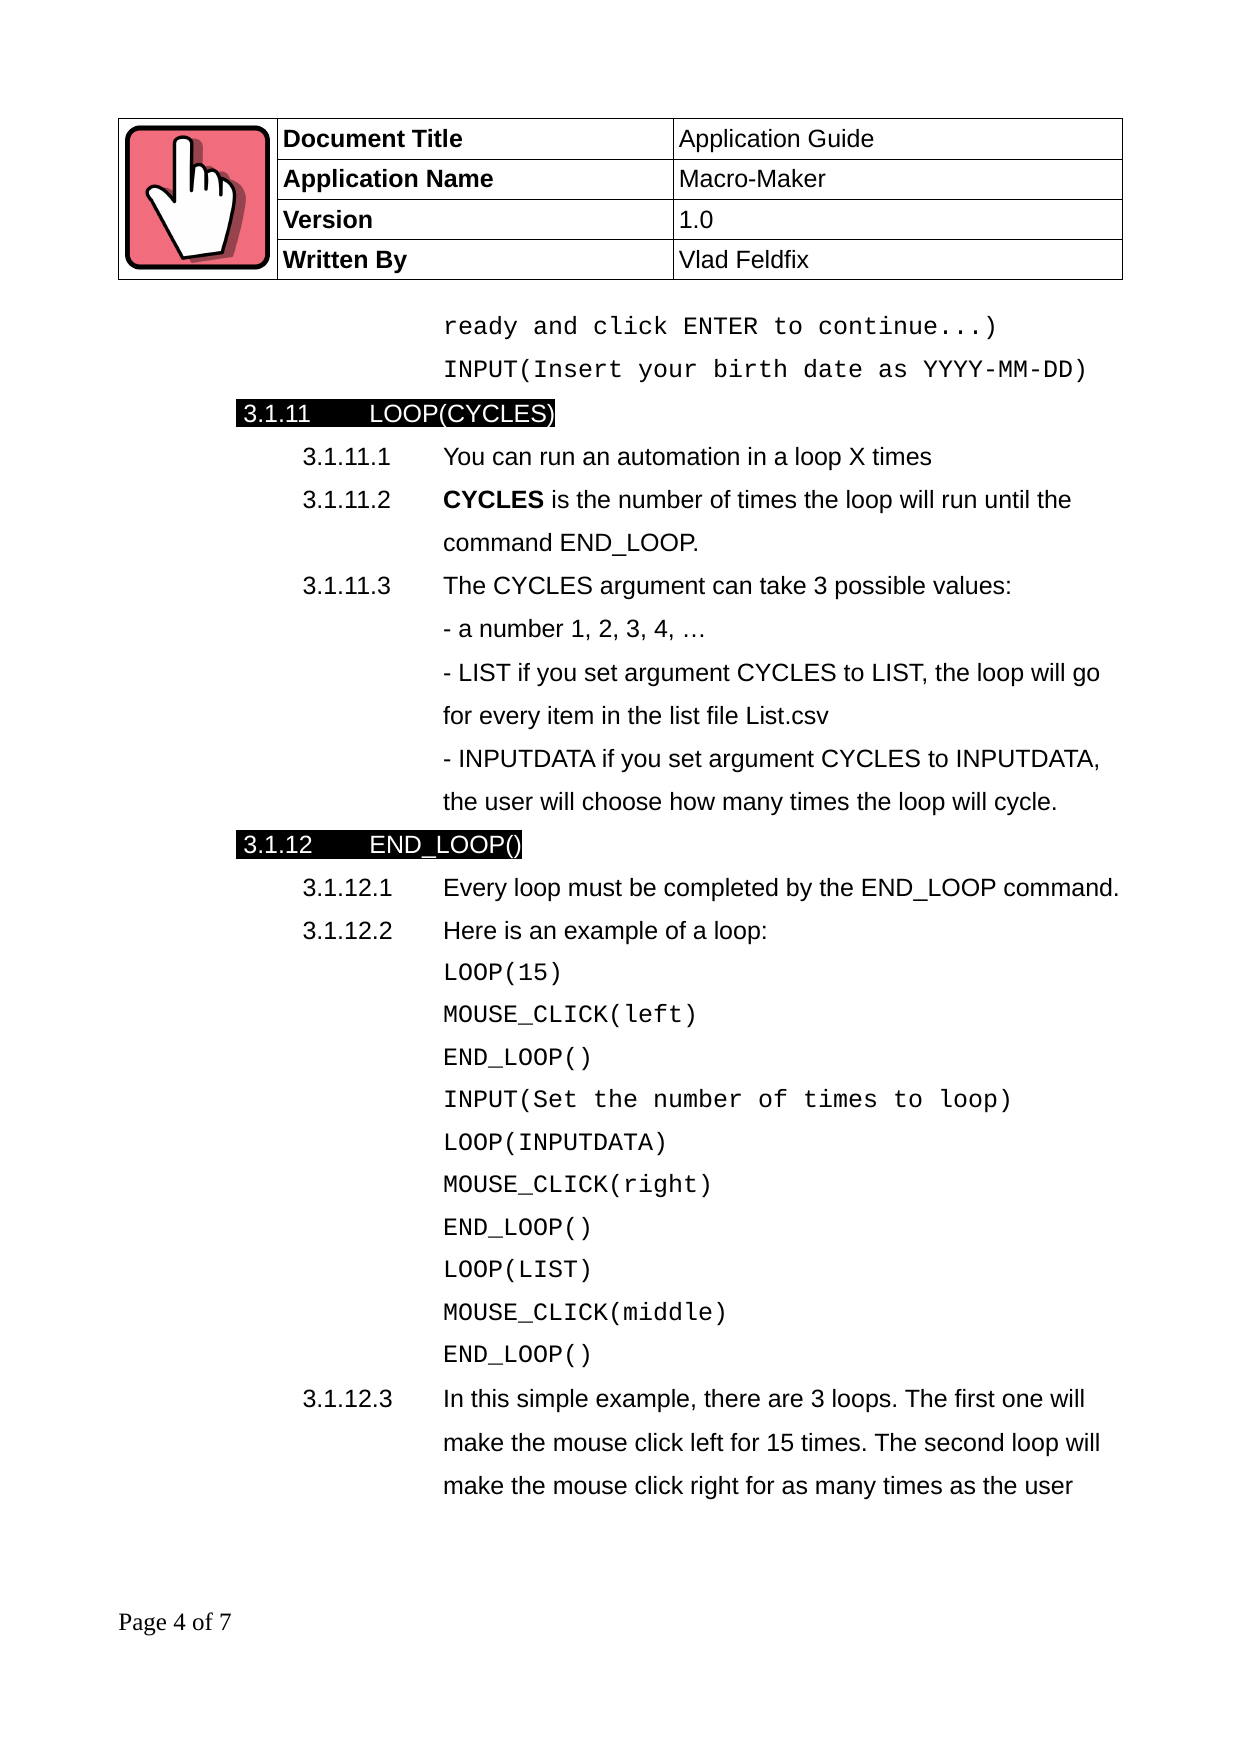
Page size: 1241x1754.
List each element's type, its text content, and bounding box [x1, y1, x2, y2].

list Here is an example of a loop: [295, 916, 1122, 945]
list MOUSE_CLICK(left) [295, 1002, 1122, 1030]
list LOOP(INPUTDATA) [295, 1129, 1122, 1158]
list END_LOOP() [295, 1044, 1122, 1073]
list The CYCLES argument can take 3 possible values: - a number 1, 2, 3, 4, … - LIST if you set argument CYCLES to LIST, the loop will go for every item in the list file List.csv - INPUTDATA if you set argument CYCLES to INPUTDATA, the user will choose how many times the loop will cycle. [295, 571, 1122, 816]
list Every loop must be completed by the END_LOOP command. [295, 873, 1122, 902]
list In this simple example, there are 3 loops. The first one will make the mouse click left for 15 times. The second loop will make the mouse click right for as many times as the user [295, 1384, 1122, 1499]
list END_LOOP() [295, 1342, 1122, 1370]
list END_LOOP() [295, 1214, 1122, 1243]
list END_LOOP() [236, 830, 1122, 859]
list INPUT(Set the number of times to loop) [295, 1087, 1122, 1115]
list CYCLES is the number of times the loop will run until the command END_LOOP. [295, 485, 1122, 557]
list MOUSE_CLICK(right) [295, 1172, 1122, 1200]
list MOUSE_CLICK(middle) [295, 1299, 1122, 1328]
list LOOP(LIST) [295, 1257, 1122, 1285]
picture [123, 123, 272, 272]
list LOOP(15) [295, 959, 1122, 988]
list ready and click ENTER to continue...) INPUT(Insert your birth date as YYYY-MM-DD) [295, 314, 1122, 384]
list LOOP(CYCLES) [236, 399, 1122, 427]
list You can run an automation in a loop X times [295, 442, 1122, 471]
